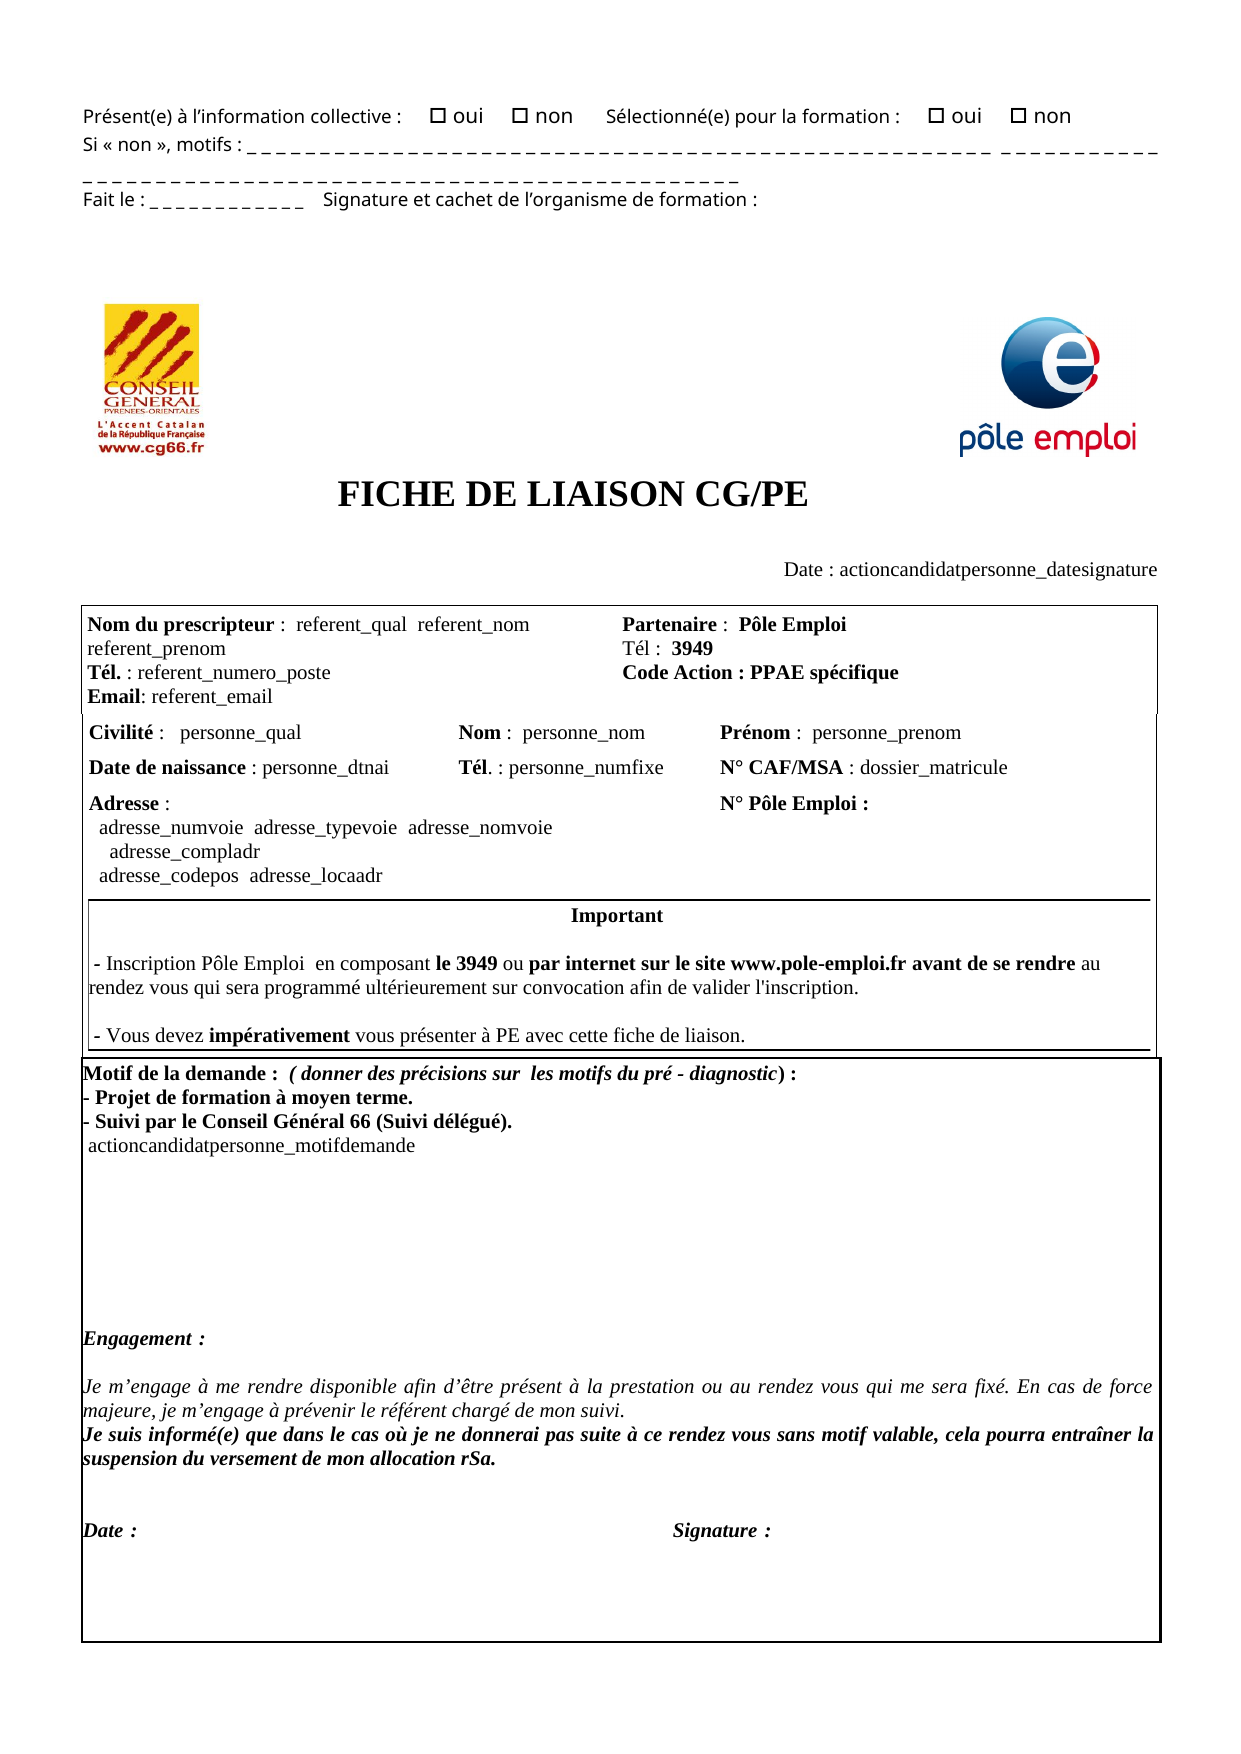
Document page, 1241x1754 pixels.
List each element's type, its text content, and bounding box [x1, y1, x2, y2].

table_header Civilité : personne_qual [83, 714, 452, 749]
picture [92, 297, 210, 460]
text Présent(e) à l’information collective :  oui  non Sélectionné(e) pour la formation :  oui  non [83, 101, 1157, 129]
text Si « non », motifs : _ _ _ _ _ _ _ _ _ _ _ _ _ _ _ _ _ _ _ _ _ _ _ _ _ _ _ _ _ _ _ _ _ _ _ _ _ _ _ _ _ _ _ _ _ _ _ _ _ _ _ _ _ _ _ _ _ _ _ _ _ _ _ _ _ _ _ _ _ _ _ _ _ _ _ _ _ _ _ _ _ _ _ _ _ _ _ _ _ _ _ _ _ _ _ _ _ _ _ _ _ _ _ _ _ _ _ [83, 129, 1157, 186]
table_header Nom : personne_nom [453, 714, 714, 749]
text Je m’engage à me rendre disponible afin d’être présent à la prestation ou au rendez vous qui me sera fixé. En cas de force majeure, je m’engage à prévenir le référent chargé de mon suivi. [83, 1374, 1157, 1422]
text - Projet de formation à moyen terme. [83, 1085, 1157, 1109]
table_header Partenaire : Pôle Emploi Tél : 3949 Code Action : PPAE spécifique [616, 606, 1157, 714]
picture [960, 317, 1136, 457]
table_header Nom du prescripteur : referent_qual referent_nom referent_prenom Tél. : referent_numero_poste Email: referent_email [82, 606, 616, 714]
table_cell Adresse : adresse_numvoie adresse_typevoie adresse_nomvoie adresse_compladr adresse_codepos adresse_locaadr [83, 785, 714, 893]
text Je suis informé(e) que dans le cas où je ne donnerai pas suite à ce rendez vous sans motif valable, cela pourra entraîner la suspension du versement de mon allocation rSa. [83, 1422, 1157, 1470]
text Date : actioncandidatpersonne_datesignature [0, 557, 1157, 581]
text Date : Signature : [83, 1518, 1157, 1542]
text - Suivi par le Conseil Général 66 (Suivi délégué). [83, 1109, 1157, 1133]
table_cell Date de naissance : personne_dtnai [83, 750, 452, 785]
table_cell N° CAF/MSA : dossier_matricule [714, 750, 1156, 785]
table_cell N° Pôle Emploi : [714, 785, 1156, 893]
text FICHE DE LIAISON CG/PE [0, 471, 1157, 514]
text Engagement : [83, 1326, 1157, 1350]
text Fait le : _ _ _ _ _ _ _ _ _ _ _ _ Signature et cachet de l’organisme de formation : [83, 186, 1157, 212]
text actioncandidatpersonne_poursuitesuivicg [83, 212, 1157, 237]
text Motif de la demande : ( donner des précisions sur les motifs du pré - diagnostic) : [83, 1059, 1159, 1085]
table_cell Important - Inscription Pôle Emploi en composant le 3949 ou par internet sur le site www.pole-emploi.fr avant de se rendre au rendez vous qui sera programmé ultérieurement sur convocation afin de valider l'inscription. - Vous devez impérativement vous présenter à PE avec cette fiche de liaison. [83, 893, 1156, 1057]
text actioncandidatpersonne_motifdemande [83, 1133, 1157, 1157]
table_cell Tél. : personne_numfixe [453, 750, 714, 785]
table_header Prénom : personne_prenom [714, 714, 1156, 749]
